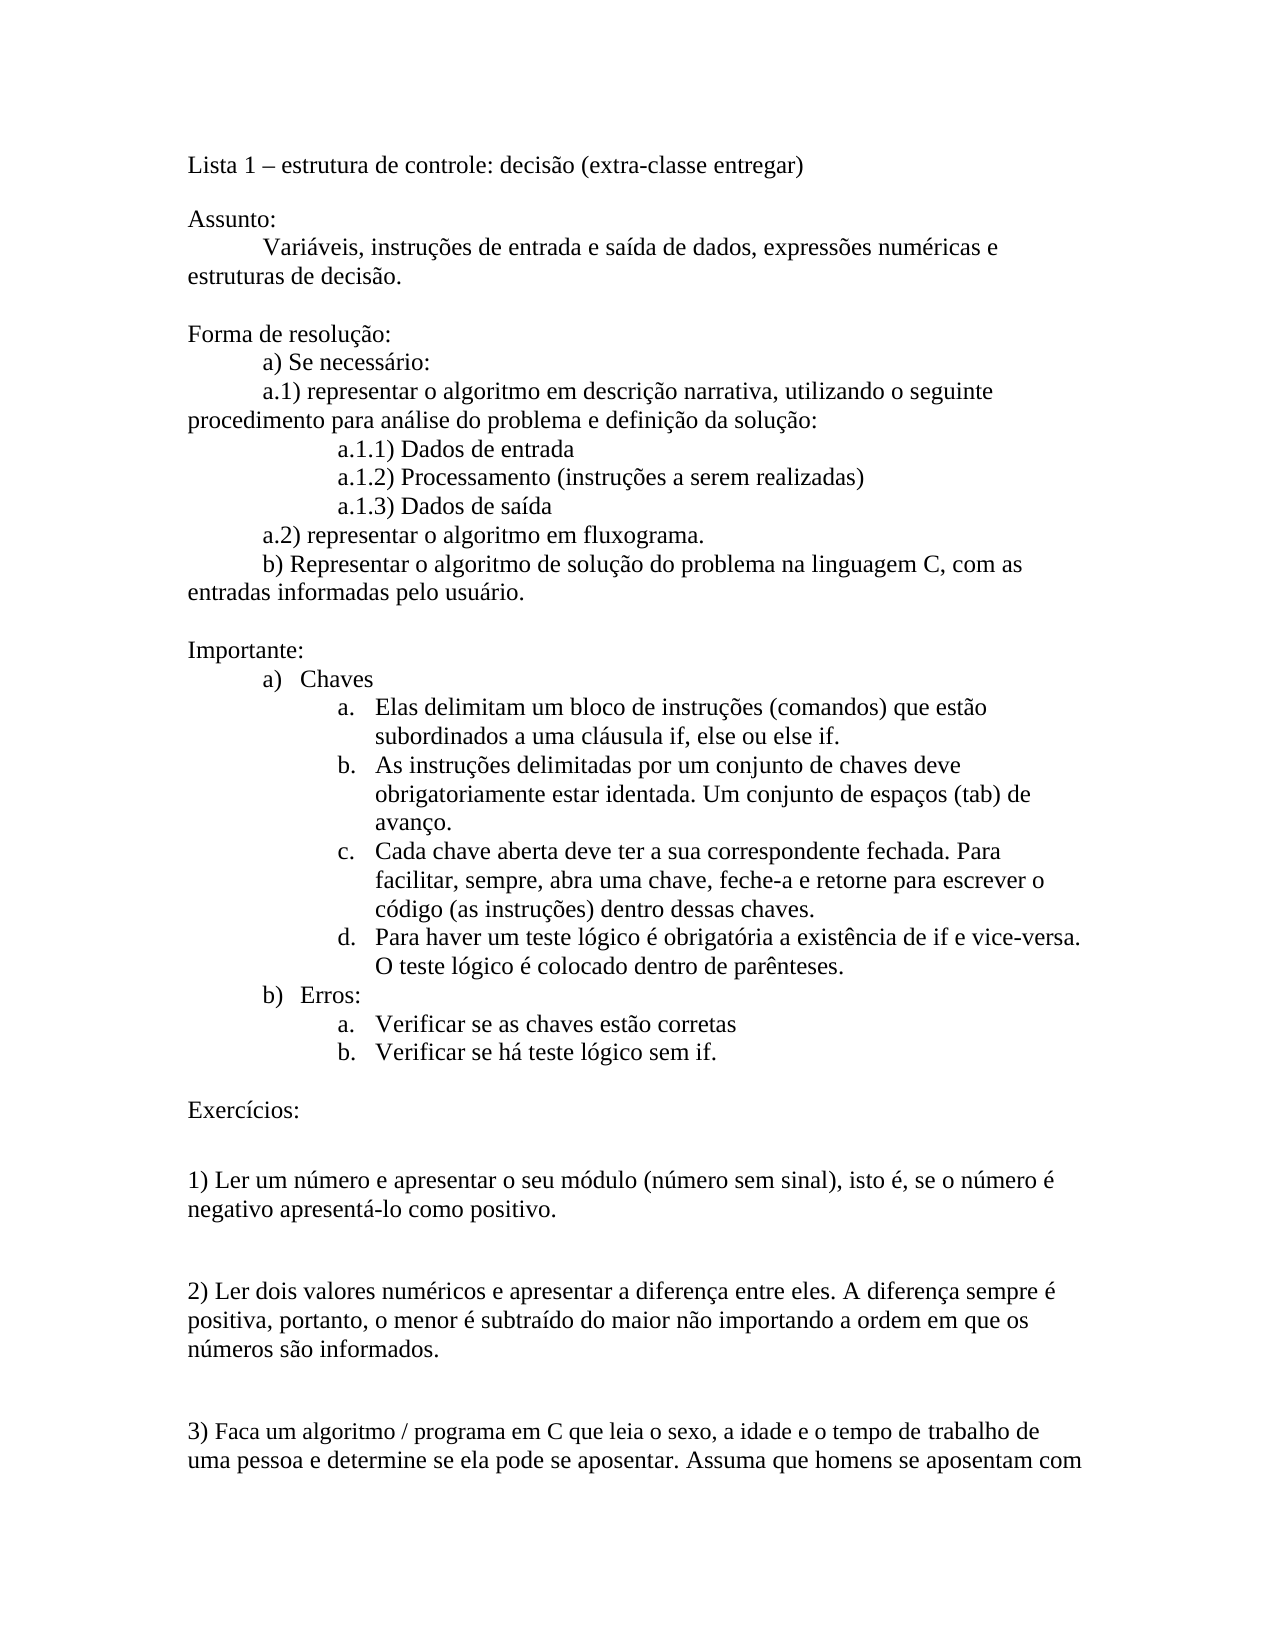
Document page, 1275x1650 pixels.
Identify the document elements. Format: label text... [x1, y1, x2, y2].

text a.1.2) Processamento (instruções a serem realizadas) [262, 462, 1087, 491]
text a.1.3) Dados de saída [262, 491, 1087, 520]
text Lista 1 – estrutura de controle: decisão (extra-classe entregar) [187, 150, 1087, 179]
list Cada chave aberta deve ter a sua correspondente fechada. Para facilitar, sempre, abra uma chave, feche-a e retorne para escrever o código (as instruções) dentro dessas chaves. [337, 836, 1087, 922]
text a.2) representar o algoritmo em fluxograma. [262, 520, 1087, 549]
list Para haver um teste lógico é obrigatória a existência de if e vice-versa. O teste lógico é colocado dentro de parênteses. [337, 922, 1087, 980]
text Forma de resolução: [187, 319, 1087, 347]
text a.1.1) Dados de entrada [262, 434, 1087, 462]
list Chaves [262, 664, 1087, 692]
text Importante: [187, 635, 1087, 664]
text 2) Ler dois valores numéricos e apresentar a diferença entre eles. A diferença sempre é positiva, portanto, o menor é subtraído do maior não importando a ordem em que os números são informados. [187, 1276, 1087, 1362]
text Assunto: [187, 204, 1087, 232]
list Erros: [262, 980, 1087, 1009]
text b) Representar o algoritmo de solução do problema na linguagem C, com as entradas informadas pelo usuário. [187, 549, 1087, 606]
list Verificar se as chaves estão corretas [337, 1009, 1087, 1037]
text 1) Ler um número e apresentar o seu módulo (número sem sinal), isto é, se o número é negativo apresentá-lo como positivo. [187, 1165, 1087, 1222]
text Exercícios: [187, 1095, 1087, 1124]
list Verificar se há teste lógico sem if. [337, 1037, 1087, 1066]
list Elas delimitam um bloco de instruções (comandos) que estão subordinados a uma cláusula if, else ou else if. [337, 692, 1087, 750]
text a) Se necessário: [187, 347, 1087, 376]
list As instruções delimitadas por um conjunto de chaves deve obrigatoriamente estar identada. Um conjunto de espaços (tab) de avanço. [337, 750, 1087, 836]
text Variáveis, instruções de entrada e saída de dados, expressões numéricas e estruturas de decisão. [187, 232, 1087, 290]
text 3) Faca um algoritmo / programa em C que leia o sexo, a idade e o tempo de trabalho de uma pessoa e determine se ela pode se aposentar. Assuma que homens se aposentam com [187, 1416, 1087, 1474]
text a.1) representar o algoritmo em descrição narrativa, utilizando o seguinte procedimento para análise do problema e definição da solução: [187, 376, 1087, 434]
